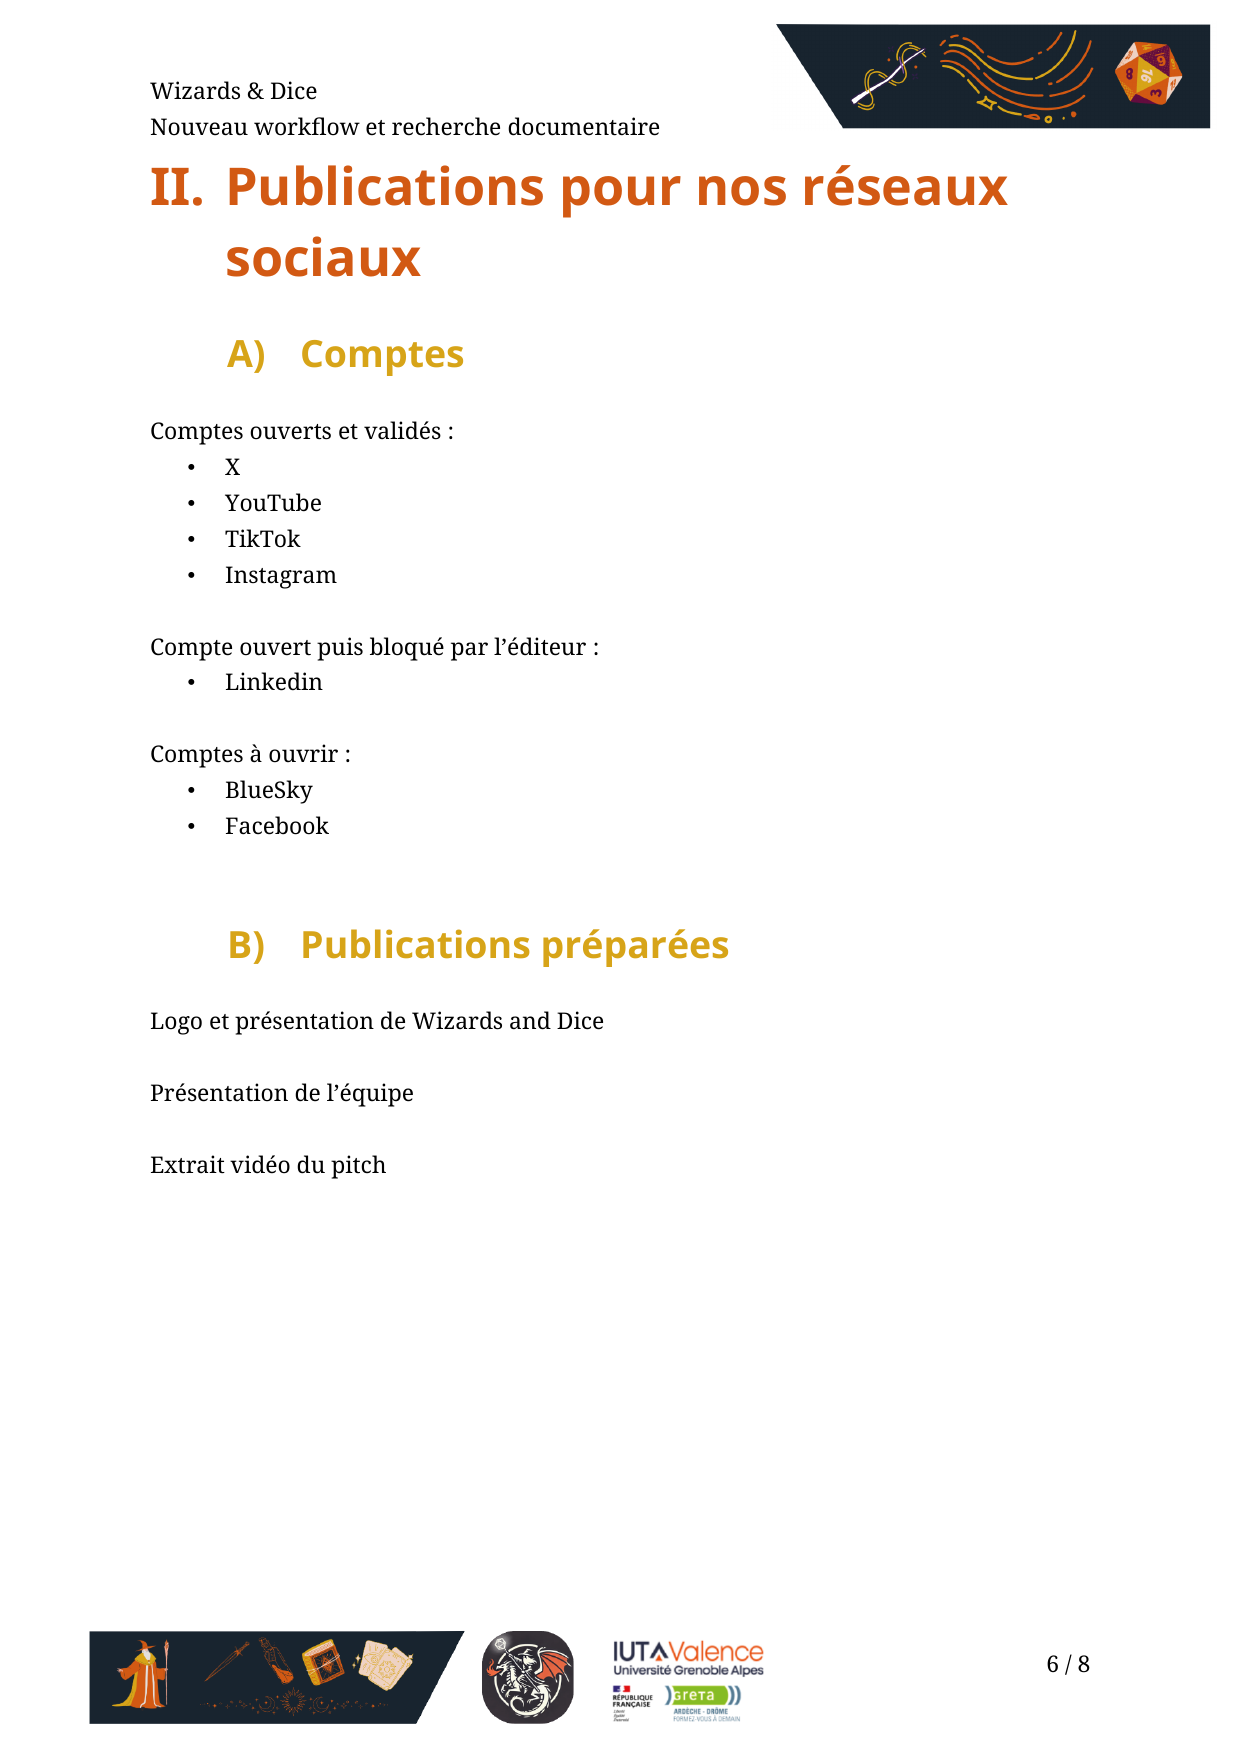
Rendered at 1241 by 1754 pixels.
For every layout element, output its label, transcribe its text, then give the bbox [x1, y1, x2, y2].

text Logo et présentation de Wizards and Dice [150, 1005, 1090, 1036]
list TikTok [187, 523, 1090, 554]
subtitle Publications préparées [227, 918, 1090, 969]
list BlueSky [187, 774, 1090, 805]
subtitle Comptes [227, 328, 1090, 379]
subtitle Publications pour nos réseaux sociaux [150, 150, 1090, 292]
list Facebook [187, 810, 1090, 841]
text Comptes ouverts et validés : [150, 415, 1090, 446]
list Instagram [187, 558, 1090, 590]
list X [187, 451, 1090, 482]
text Comptes à ouvrir : [150, 738, 1090, 769]
text Présentation de l’équipe [150, 1077, 1090, 1108]
text Compte ouvert puis bloqué par l’éditeur : [150, 630, 1090, 662]
text Extrait vidéo du pitch [150, 1149, 1090, 1180]
list Linkedin [187, 666, 1090, 698]
list YouTube [187, 487, 1090, 518]
picture [81, 1620, 788, 1733]
picture [771, 21, 1218, 131]
